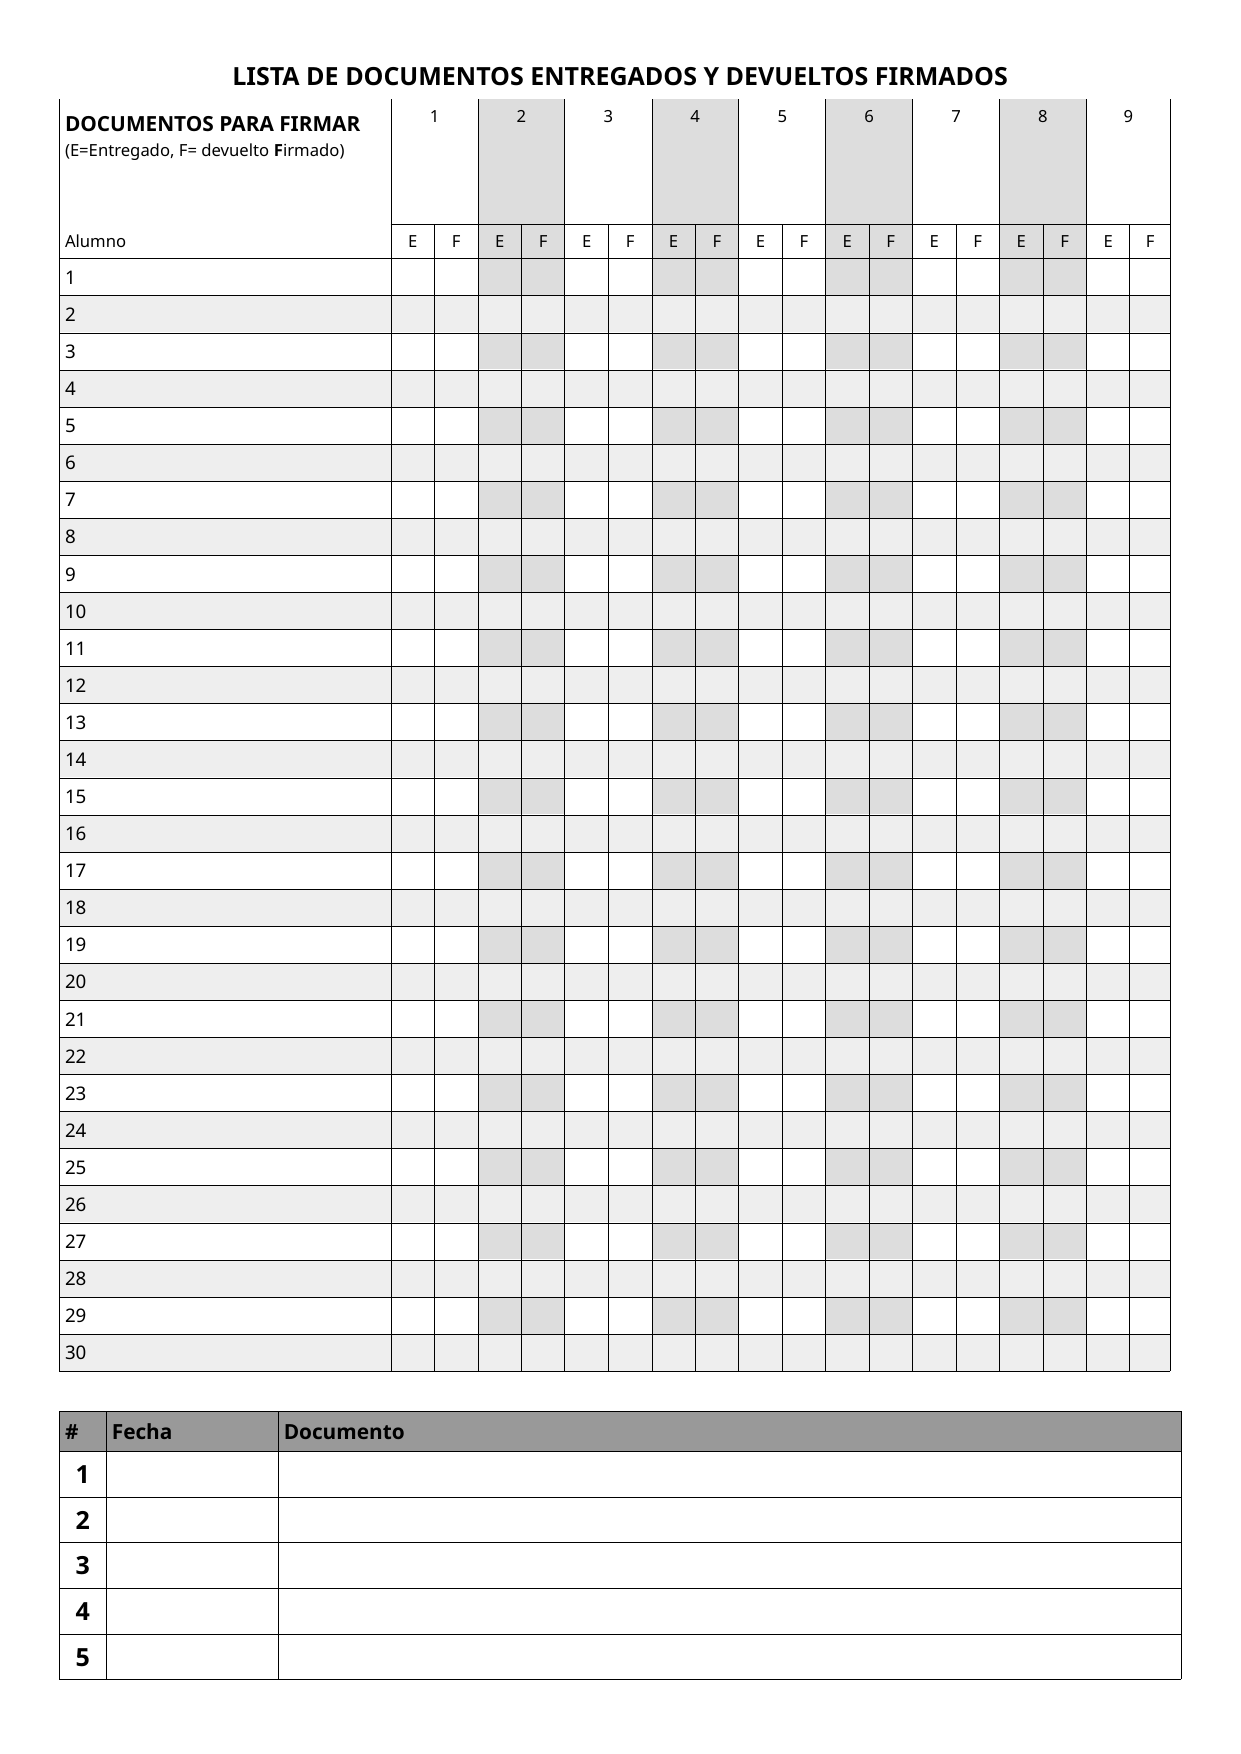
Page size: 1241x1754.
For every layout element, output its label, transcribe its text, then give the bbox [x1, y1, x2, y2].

table_cell [1000, 1298, 1043, 1334]
table_cell [1000, 1224, 1043, 1259]
table_cell [435, 667, 478, 703]
table_cell [1000, 816, 1043, 852]
table_cell [957, 1186, 999, 1222]
table_cell [870, 482, 912, 518]
table_cell [279, 1452, 1181, 1497]
table_cell [392, 556, 434, 592]
table_cell [783, 853, 825, 889]
table_cell [479, 853, 521, 889]
table_header 8 [1000, 99, 1086, 224]
table_cell [435, 1112, 478, 1148]
table_cell [826, 853, 869, 889]
table_cell [870, 1335, 912, 1371]
table_cell 9 [60, 556, 391, 592]
table_cell [870, 1075, 912, 1111]
table_cell [392, 482, 434, 518]
table_cell [522, 630, 564, 666]
table_cell [435, 890, 478, 926]
table_cell [565, 296, 608, 332]
table_cell [739, 927, 782, 963]
table_cell [739, 408, 782, 444]
table_cell 20 [60, 964, 391, 1000]
table_cell [565, 853, 608, 889]
table_cell [739, 1038, 782, 1074]
table_cell [479, 445, 521, 481]
table_cell [826, 1001, 869, 1037]
table_cell [1044, 593, 1086, 629]
table_cell [1044, 296, 1086, 332]
table_cell [1087, 816, 1129, 852]
table_cell [783, 371, 825, 407]
table_cell [826, 593, 869, 629]
table_cell [609, 741, 652, 777]
table_cell [435, 927, 478, 963]
table_cell 5 [60, 1635, 106, 1679]
table_cell [1000, 1038, 1043, 1074]
table_cell [565, 371, 608, 407]
table_cell [609, 482, 652, 518]
table_cell [435, 1298, 478, 1334]
table_cell [435, 853, 478, 889]
table_cell [870, 1112, 912, 1148]
table_cell [783, 482, 825, 518]
table_cell [957, 853, 999, 889]
table_cell [870, 296, 912, 332]
table_cell [826, 630, 869, 666]
table_cell [1130, 1335, 1170, 1371]
table_cell [565, 1149, 608, 1185]
table_cell [1130, 964, 1170, 1000]
table_cell [1044, 927, 1086, 963]
table_cell [565, 259, 608, 295]
table_cell [913, 1224, 956, 1259]
table_cell [870, 816, 912, 852]
table_cell [870, 1224, 912, 1259]
table_cell [1000, 1112, 1043, 1148]
table_cell [479, 964, 521, 1000]
table_cell [565, 741, 608, 777]
table_cell [609, 927, 652, 963]
table_cell [609, 704, 652, 740]
table_cell [609, 853, 652, 889]
table_cell 26 [60, 1186, 391, 1222]
table_cell [522, 1038, 564, 1074]
table_cell [1000, 296, 1043, 332]
table_cell [696, 1224, 738, 1259]
table_cell [479, 259, 521, 295]
table_cell 19 [60, 927, 391, 963]
table_header 9 [1087, 99, 1170, 224]
table_cell [739, 779, 782, 814]
table_cell [479, 556, 521, 592]
table_cell 29 [60, 1298, 391, 1334]
table_cell [1044, 853, 1086, 889]
table_cell [1000, 964, 1043, 1000]
table_cell [1087, 1075, 1129, 1111]
table_cell [653, 334, 695, 369]
table_cell [739, 1149, 782, 1185]
table_cell [739, 1186, 782, 1222]
table_cell [609, 1075, 652, 1111]
table_cell 17 [60, 853, 391, 889]
table_cell [696, 1261, 738, 1297]
table_cell [696, 853, 738, 889]
table_cell [435, 816, 478, 852]
table_cell [653, 853, 695, 889]
table_cell [565, 1112, 608, 1148]
table_cell [653, 408, 695, 444]
table_cell [913, 1001, 956, 1037]
table_cell [1087, 741, 1129, 777]
table_cell [696, 927, 738, 963]
table_cell [826, 1112, 869, 1148]
table_cell [1044, 816, 1086, 852]
table_cell F [870, 225, 912, 258]
table_cell [1000, 519, 1043, 555]
table_cell [696, 1186, 738, 1222]
table_cell [609, 519, 652, 555]
table_cell [1044, 741, 1086, 777]
table_cell [913, 408, 956, 444]
table_cell [522, 1075, 564, 1111]
table_cell E [1087, 225, 1129, 258]
table_cell [653, 371, 695, 407]
table_cell [1087, 556, 1129, 592]
table_cell [565, 1224, 608, 1259]
table_cell [1000, 334, 1043, 369]
table_cell [913, 741, 956, 777]
table_cell 6 [60, 445, 391, 481]
table_cell [522, 593, 564, 629]
table_cell [522, 1112, 564, 1148]
table_cell [522, 556, 564, 592]
table_cell [957, 1298, 999, 1334]
table_cell [392, 890, 434, 926]
table_cell [696, 1038, 738, 1074]
table_cell [826, 779, 869, 814]
table_cell [957, 927, 999, 963]
table_cell [653, 482, 695, 518]
table_cell [565, 927, 608, 963]
table_cell [1130, 408, 1170, 444]
table_cell [565, 1075, 608, 1111]
table_cell [609, 1335, 652, 1371]
table_cell [392, 741, 434, 777]
table_cell [870, 630, 912, 666]
table_cell [1087, 630, 1129, 666]
table_cell [522, 667, 564, 703]
table_cell [609, 816, 652, 852]
table_cell [913, 259, 956, 295]
table_cell [696, 334, 738, 369]
table_cell [957, 1335, 999, 1371]
table_cell [870, 1186, 912, 1222]
table_cell [653, 1298, 695, 1334]
table_cell [609, 1001, 652, 1037]
table_cell [696, 890, 738, 926]
table_cell F [696, 225, 738, 258]
table_cell [609, 1149, 652, 1185]
table_cell 18 [60, 890, 391, 926]
table_cell [1044, 556, 1086, 592]
table_cell [913, 519, 956, 555]
table_cell [1000, 741, 1043, 777]
table_cell [609, 1261, 652, 1297]
table_cell [913, 1075, 956, 1111]
table_cell [826, 704, 869, 740]
table_cell [435, 593, 478, 629]
table_cell [1130, 1298, 1170, 1334]
table_cell [1087, 1335, 1129, 1371]
table_cell [913, 1335, 956, 1371]
table_cell [1044, 1335, 1086, 1371]
table_cell [392, 371, 434, 407]
table_cell F [1044, 225, 1086, 258]
table_cell [392, 1261, 434, 1297]
table_cell [435, 1261, 478, 1297]
table_cell [1000, 1261, 1043, 1297]
table_cell [696, 704, 738, 740]
table_cell [435, 741, 478, 777]
table_cell [1087, 482, 1129, 518]
table_cell [826, 1186, 869, 1222]
table_cell [1000, 667, 1043, 703]
table_cell [392, 1224, 434, 1259]
table_cell [479, 1335, 521, 1371]
table_cell [783, 1186, 825, 1222]
table_cell [435, 408, 478, 444]
table_cell [1087, 667, 1129, 703]
table_cell [522, 890, 564, 926]
table_cell [870, 334, 912, 369]
table_cell [479, 1298, 521, 1334]
table_cell [696, 519, 738, 555]
table_cell [107, 1498, 278, 1542]
table_cell 4 [60, 1589, 106, 1633]
table_cell [783, 1261, 825, 1297]
table_cell [392, 1112, 434, 1148]
table_cell [479, 1001, 521, 1037]
table_cell [479, 1224, 521, 1259]
table_cell [653, 1112, 695, 1148]
table_cell [696, 741, 738, 777]
table_cell [479, 1075, 521, 1111]
table_cell 14 [60, 741, 391, 777]
table_cell [957, 1112, 999, 1148]
table_cell [1087, 334, 1129, 369]
table_cell [565, 1261, 608, 1297]
table_cell [870, 1261, 912, 1297]
table_cell [522, 1298, 564, 1334]
table_cell [522, 927, 564, 963]
table_cell [653, 1001, 695, 1037]
table_cell [565, 964, 608, 1000]
table_cell [392, 964, 434, 1000]
table_cell [957, 1224, 999, 1259]
table_header 2 [479, 99, 564, 224]
table_cell [522, 779, 564, 814]
table_cell [1130, 296, 1170, 332]
table_cell [783, 259, 825, 295]
table_cell [1044, 667, 1086, 703]
table_cell [783, 1149, 825, 1185]
table_header 7 [913, 99, 999, 224]
table_cell E [913, 225, 956, 258]
table_cell [870, 445, 912, 481]
table_cell [609, 296, 652, 332]
table_cell [1130, 1186, 1170, 1222]
table_cell [435, 964, 478, 1000]
table_cell [739, 482, 782, 518]
table_cell [565, 556, 608, 592]
table_cell [435, 1186, 478, 1222]
table_cell [739, 445, 782, 481]
table_cell [609, 593, 652, 629]
table_cell [913, 556, 956, 592]
table_cell F [435, 225, 478, 258]
table_cell [609, 667, 652, 703]
table_cell [739, 334, 782, 369]
table_cell [609, 890, 652, 926]
table_cell [435, 259, 478, 295]
table_cell [1087, 779, 1129, 814]
table_cell [565, 408, 608, 444]
table_cell [479, 408, 521, 444]
table_cell [783, 779, 825, 814]
table_cell [522, 704, 564, 740]
table_cell [392, 667, 434, 703]
table_cell [1130, 630, 1170, 666]
table_cell [913, 667, 956, 703]
table_cell [1044, 964, 1086, 1000]
table_cell [1130, 445, 1170, 481]
table_cell [826, 667, 869, 703]
table_cell [107, 1452, 278, 1497]
table_cell [696, 779, 738, 814]
table_cell [826, 296, 869, 332]
table_cell [653, 741, 695, 777]
table_cell [392, 408, 434, 444]
table_cell [739, 519, 782, 555]
table_cell [783, 1075, 825, 1111]
table_header DOCUMENTOS PARA FIRMAR (E=Entregado, F= devuelto Firmado) Alumno [60, 99, 391, 258]
table_cell [479, 1038, 521, 1074]
table_cell 2 [60, 296, 391, 332]
table_cell [870, 890, 912, 926]
table_cell [1044, 371, 1086, 407]
table_cell [913, 1186, 956, 1222]
table_cell [565, 334, 608, 369]
table_cell [739, 630, 782, 666]
table_cell [783, 816, 825, 852]
table_cell 15 [60, 779, 391, 814]
table_cell [826, 482, 869, 518]
table_cell 10 [60, 593, 391, 629]
table_cell [739, 816, 782, 852]
table_cell [870, 593, 912, 629]
table_cell [783, 556, 825, 592]
table_cell [653, 296, 695, 332]
table_cell 24 [60, 1112, 391, 1148]
table_cell [522, 296, 564, 332]
table_cell [870, 1038, 912, 1074]
table_cell [1087, 1261, 1129, 1297]
table_header 5 [739, 99, 825, 224]
table_cell [609, 259, 652, 295]
table_cell [653, 1038, 695, 1074]
table_cell [1087, 259, 1129, 295]
table_cell 28 [60, 1261, 391, 1297]
table_header Documento [279, 1412, 1181, 1451]
table_cell [1044, 1298, 1086, 1334]
table_cell [913, 334, 956, 369]
table_cell [1000, 1149, 1043, 1185]
table_cell [783, 741, 825, 777]
table_cell [870, 1298, 912, 1334]
table_cell [1130, 593, 1170, 629]
table_cell [957, 371, 999, 407]
table_cell [870, 408, 912, 444]
table_cell [957, 667, 999, 703]
table_cell [1044, 704, 1086, 740]
table_cell 8 [60, 519, 391, 555]
table_cell [739, 1261, 782, 1297]
table_header Fecha [107, 1412, 278, 1451]
table_cell [696, 445, 738, 481]
table_cell [1000, 927, 1043, 963]
table_cell [739, 964, 782, 1000]
table_cell [522, 816, 564, 852]
table_cell [739, 1335, 782, 1371]
table_cell [696, 259, 738, 295]
table_header 1 [392, 99, 478, 224]
table_cell [913, 630, 956, 666]
table_cell 27 [60, 1224, 391, 1259]
table_cell [1044, 1224, 1086, 1259]
table_cell [739, 371, 782, 407]
table_cell [783, 1038, 825, 1074]
table_cell [913, 371, 956, 407]
table_cell [107, 1543, 278, 1588]
table_cell [479, 630, 521, 666]
table_cell [653, 1186, 695, 1222]
table_cell [435, 779, 478, 814]
table_cell [1130, 927, 1170, 963]
table_cell [696, 1001, 738, 1037]
table_cell [435, 556, 478, 592]
table_cell 12 [60, 667, 391, 703]
table_cell [609, 779, 652, 814]
table_cell [609, 1224, 652, 1259]
table_cell [435, 1149, 478, 1185]
text LISTA DE DOCUMENTOS ENTREGADOS Y DEVUELTOS FIRMADOS [59, 59, 1181, 93]
table_cell [957, 1038, 999, 1074]
table_cell [392, 593, 434, 629]
table_cell E [479, 225, 521, 258]
table_cell [653, 556, 695, 592]
table_cell [609, 630, 652, 666]
table_cell [870, 556, 912, 592]
table_cell [913, 1298, 956, 1334]
table_cell [1087, 593, 1129, 629]
table_cell [1087, 408, 1129, 444]
table_header 4 [653, 99, 738, 224]
table_cell [1044, 1001, 1086, 1037]
table_cell [653, 1224, 695, 1259]
table_cell [696, 816, 738, 852]
table_cell [479, 519, 521, 555]
table_cell [957, 482, 999, 518]
table_cell E [1000, 225, 1043, 258]
table_cell [479, 371, 521, 407]
table_cell [479, 816, 521, 852]
table_cell [479, 1261, 521, 1297]
table_cell [522, 1149, 564, 1185]
table_cell [783, 296, 825, 332]
table_cell [609, 556, 652, 592]
table_cell [1044, 482, 1086, 518]
table_cell [1000, 1075, 1043, 1111]
table_cell [1044, 1075, 1086, 1111]
table_cell [870, 1001, 912, 1037]
table_cell [957, 964, 999, 1000]
table_cell [783, 334, 825, 369]
table_cell [479, 1149, 521, 1185]
table_cell [783, 667, 825, 703]
table_cell [609, 1186, 652, 1222]
table_cell [435, 296, 478, 332]
table_cell [1000, 482, 1043, 518]
table_cell [1130, 482, 1170, 518]
table_cell 2 [60, 1498, 106, 1542]
table_cell [783, 408, 825, 444]
table_cell [1130, 704, 1170, 740]
table_cell [279, 1498, 1181, 1542]
table_cell [957, 1001, 999, 1037]
table_cell [1044, 334, 1086, 369]
table_cell [957, 1149, 999, 1185]
table_cell E [826, 225, 869, 258]
table_cell 5 [60, 408, 391, 444]
table_cell [826, 556, 869, 592]
table_cell 11 [60, 630, 391, 666]
table_cell [913, 1149, 956, 1185]
table_cell [435, 334, 478, 369]
table_cell [1130, 853, 1170, 889]
table_cell [739, 1298, 782, 1334]
table_cell [565, 890, 608, 926]
table_cell [696, 1149, 738, 1185]
table_header # [60, 1412, 106, 1451]
table_cell [1130, 519, 1170, 555]
table_cell [1130, 890, 1170, 926]
table_cell [739, 667, 782, 703]
table_cell [1130, 556, 1170, 592]
table_cell [1000, 445, 1043, 481]
table_cell [1000, 1186, 1043, 1222]
table_cell [696, 667, 738, 703]
table_cell [1044, 1038, 1086, 1074]
table_cell [1000, 853, 1043, 889]
table_cell [653, 816, 695, 852]
table_cell [435, 1335, 478, 1371]
table_cell [1044, 1186, 1086, 1222]
table_cell [107, 1635, 278, 1679]
table_cell [1087, 1001, 1129, 1037]
table_cell [653, 890, 695, 926]
table_cell [1044, 630, 1086, 666]
table_cell [1130, 1261, 1170, 1297]
table_cell [1130, 334, 1170, 369]
table_cell [522, 741, 564, 777]
table_cell 21 [60, 1001, 391, 1037]
table_cell [522, 519, 564, 555]
table_cell [392, 853, 434, 889]
table_cell [957, 296, 999, 332]
table_cell [522, 1335, 564, 1371]
table_cell [870, 853, 912, 889]
table_cell [826, 1298, 869, 1334]
table_cell [435, 482, 478, 518]
table_cell [1130, 1075, 1170, 1111]
table_cell [696, 630, 738, 666]
table_cell [783, 1335, 825, 1371]
table_cell [1000, 593, 1043, 629]
table_cell [957, 816, 999, 852]
table_cell [1130, 1001, 1170, 1037]
table_cell [392, 704, 434, 740]
table_cell [653, 667, 695, 703]
table_cell [783, 927, 825, 963]
table_cell [522, 1186, 564, 1222]
table_cell [957, 890, 999, 926]
table_cell [739, 890, 782, 926]
table_cell [565, 593, 608, 629]
table_cell [913, 927, 956, 963]
table_cell 3 [60, 1543, 106, 1588]
table_cell [653, 964, 695, 1000]
table_cell [1000, 1335, 1043, 1371]
table_cell [392, 927, 434, 963]
table_cell [609, 334, 652, 369]
table_cell 4 [60, 371, 391, 407]
table_cell [522, 853, 564, 889]
table_cell [696, 296, 738, 332]
table_cell F [783, 225, 825, 258]
table_cell [522, 334, 564, 369]
table_cell [479, 296, 521, 332]
table_cell [392, 296, 434, 332]
table_cell [739, 296, 782, 332]
table_cell [913, 779, 956, 814]
table_cell [957, 779, 999, 814]
table_cell 3 [60, 334, 391, 369]
table_cell 30 [60, 1335, 391, 1371]
table_cell [1087, 1149, 1129, 1185]
table_cell [957, 334, 999, 369]
table_cell F [1130, 225, 1170, 258]
table_cell [479, 704, 521, 740]
table_cell E [653, 225, 695, 258]
table_cell [609, 371, 652, 407]
table_cell [1130, 259, 1170, 295]
table_cell 22 [60, 1038, 391, 1074]
table_cell [1000, 890, 1043, 926]
table_cell [957, 556, 999, 592]
table_cell [739, 1075, 782, 1111]
table_cell [696, 1075, 738, 1111]
table_cell [279, 1543, 1181, 1588]
table_cell [653, 1149, 695, 1185]
table_cell [565, 1335, 608, 1371]
table_cell [913, 445, 956, 481]
table_cell [522, 964, 564, 1000]
table_cell [870, 371, 912, 407]
table_cell [392, 519, 434, 555]
table_cell [696, 556, 738, 592]
table_cell [783, 445, 825, 481]
table_cell [826, 1224, 869, 1259]
table_cell [1044, 445, 1086, 481]
table_cell [1130, 371, 1170, 407]
table_cell [957, 1261, 999, 1297]
table_cell [783, 704, 825, 740]
table_cell [565, 1186, 608, 1222]
table_cell [913, 593, 956, 629]
table_cell [1130, 1149, 1170, 1185]
table_cell [279, 1635, 1181, 1679]
table_cell [1087, 371, 1129, 407]
table_cell [826, 371, 869, 407]
table_cell [392, 779, 434, 814]
table_cell [1087, 890, 1129, 926]
table_cell E [565, 225, 608, 258]
table_header 6 [826, 99, 912, 224]
table_cell [696, 964, 738, 1000]
table_cell [1044, 779, 1086, 814]
table_cell [435, 630, 478, 666]
table_cell [479, 779, 521, 814]
table_cell [913, 964, 956, 1000]
table_cell [739, 1001, 782, 1037]
table_cell [826, 1038, 869, 1074]
table_cell [696, 1335, 738, 1371]
table_cell [1044, 259, 1086, 295]
table_cell [565, 704, 608, 740]
table_cell [870, 259, 912, 295]
table_cell [392, 1298, 434, 1334]
table_cell [870, 779, 912, 814]
table_cell [392, 1186, 434, 1222]
table_cell [392, 816, 434, 852]
table_cell [913, 704, 956, 740]
table_cell [522, 1261, 564, 1297]
table_cell [739, 259, 782, 295]
table_cell [653, 445, 695, 481]
table_cell [1087, 296, 1129, 332]
table_cell [957, 741, 999, 777]
table_cell [392, 1001, 434, 1037]
table_cell [696, 408, 738, 444]
table_cell [392, 445, 434, 481]
table_cell [565, 1038, 608, 1074]
table_cell [783, 519, 825, 555]
table_cell [479, 890, 521, 926]
table_cell [653, 927, 695, 963]
table_cell [1044, 1261, 1086, 1297]
table_cell [913, 1261, 956, 1297]
table_cell [1087, 1038, 1129, 1074]
table_cell [826, 519, 869, 555]
table_cell [1000, 1001, 1043, 1037]
table_cell [1000, 630, 1043, 666]
table_cell [696, 371, 738, 407]
table_cell [696, 1112, 738, 1148]
table_cell [565, 1001, 608, 1037]
table_cell [783, 1112, 825, 1148]
table_cell [870, 667, 912, 703]
table_cell [957, 1075, 999, 1111]
table_cell [522, 445, 564, 481]
table_cell [392, 259, 434, 295]
table_cell [435, 519, 478, 555]
table_cell [957, 593, 999, 629]
table_cell [479, 741, 521, 777]
table_cell [522, 371, 564, 407]
table_cell [957, 445, 999, 481]
table_cell [957, 259, 999, 295]
table_cell [1000, 779, 1043, 814]
table_cell [1087, 964, 1129, 1000]
table_cell [609, 408, 652, 444]
table_cell 23 [60, 1075, 391, 1111]
table_cell [826, 259, 869, 295]
table_cell [479, 667, 521, 703]
table_cell [1087, 1298, 1129, 1334]
table_cell [826, 408, 869, 444]
table_cell [392, 1038, 434, 1074]
table_cell [609, 1038, 652, 1074]
table_cell [565, 667, 608, 703]
table_cell [565, 779, 608, 814]
table_cell [653, 630, 695, 666]
table_cell [1000, 704, 1043, 740]
table_cell [653, 779, 695, 814]
table_cell [435, 1038, 478, 1074]
table_cell [913, 296, 956, 332]
table_cell [522, 1224, 564, 1259]
table_cell [783, 890, 825, 926]
table_cell [1087, 519, 1129, 555]
table_cell [392, 1149, 434, 1185]
table_cell [435, 1224, 478, 1259]
table_cell 7 [60, 482, 391, 518]
table_cell [435, 704, 478, 740]
table_cell [479, 593, 521, 629]
table_cell [522, 259, 564, 295]
table_cell [1044, 890, 1086, 926]
table_cell [913, 853, 956, 889]
table_cell [435, 1001, 478, 1037]
table_cell [1044, 519, 1086, 555]
table_cell [739, 704, 782, 740]
table_cell [826, 1261, 869, 1297]
table_cell [653, 259, 695, 295]
table_cell [435, 1075, 478, 1111]
table_cell [565, 482, 608, 518]
table_cell [783, 1298, 825, 1334]
table_cell [609, 1298, 652, 1334]
table_cell [913, 816, 956, 852]
table_cell [870, 927, 912, 963]
table_cell [522, 408, 564, 444]
table_cell [392, 1075, 434, 1111]
table_cell [1087, 927, 1129, 963]
table_cell [739, 593, 782, 629]
table_cell [783, 964, 825, 1000]
table_cell [1044, 1149, 1086, 1185]
table_cell [870, 1149, 912, 1185]
table_cell [565, 1298, 608, 1334]
table_cell [957, 704, 999, 740]
table_cell [783, 1001, 825, 1037]
table_cell [826, 964, 869, 1000]
table_cell [696, 1298, 738, 1334]
table_cell 25 [60, 1149, 391, 1185]
table_cell [1130, 1224, 1170, 1259]
table_cell [479, 927, 521, 963]
table_cell [565, 445, 608, 481]
table_cell [739, 853, 782, 889]
table_cell [783, 1224, 825, 1259]
table_cell [1000, 371, 1043, 407]
table_cell [392, 630, 434, 666]
table_cell 1 [60, 259, 391, 295]
table_cell [107, 1589, 278, 1633]
table_cell [1087, 1186, 1129, 1222]
table_cell [696, 482, 738, 518]
table_cell [826, 1335, 869, 1371]
table_cell [826, 741, 869, 777]
table_cell 16 [60, 816, 391, 852]
table_cell [1130, 667, 1170, 703]
table_cell [1130, 816, 1170, 852]
table_cell [1130, 779, 1170, 814]
table_cell [1044, 1112, 1086, 1148]
table_cell [870, 704, 912, 740]
table_cell 1 [60, 1452, 106, 1497]
table_cell F [609, 225, 652, 258]
table_cell [392, 334, 434, 369]
table_cell [826, 1149, 869, 1185]
table_cell [826, 334, 869, 369]
table_cell [957, 408, 999, 444]
table_cell [957, 630, 999, 666]
table_cell [1130, 741, 1170, 777]
table_cell [913, 890, 956, 926]
table_cell [392, 1335, 434, 1371]
table_cell [739, 556, 782, 592]
table_cell [435, 371, 478, 407]
table_cell [653, 704, 695, 740]
table_cell [1087, 704, 1129, 740]
table_cell [870, 964, 912, 1000]
table_cell [913, 482, 956, 518]
table_cell [653, 593, 695, 629]
table_cell [653, 1261, 695, 1297]
table_cell [1000, 556, 1043, 592]
table_cell [1000, 259, 1043, 295]
table_cell E [392, 225, 434, 258]
table_cell F [957, 225, 999, 258]
table_cell [783, 630, 825, 666]
table_cell [783, 593, 825, 629]
table_cell [1087, 1224, 1129, 1259]
table_cell [565, 519, 608, 555]
table_cell [826, 927, 869, 963]
table_cell [696, 593, 738, 629]
table_cell [479, 482, 521, 518]
table_cell [609, 964, 652, 1000]
table_cell 13 [60, 704, 391, 740]
table_cell [1130, 1112, 1170, 1148]
table_cell [653, 519, 695, 555]
table_cell E [739, 225, 782, 258]
table_cell [1000, 408, 1043, 444]
table_cell [1087, 1112, 1129, 1148]
table_cell [913, 1112, 956, 1148]
table_cell [609, 1112, 652, 1148]
table_cell [609, 445, 652, 481]
table_cell [435, 445, 478, 481]
table_cell [1130, 1038, 1170, 1074]
table_cell [870, 741, 912, 777]
table_cell [739, 1224, 782, 1259]
table_cell [870, 519, 912, 555]
table_cell [826, 445, 869, 481]
table_cell [522, 1001, 564, 1037]
table_header 3 [565, 99, 652, 224]
table_cell [1087, 853, 1129, 889]
table_cell [279, 1589, 1181, 1633]
table_cell [739, 1112, 782, 1148]
table_cell [653, 1075, 695, 1111]
table_cell [957, 519, 999, 555]
table_cell [1087, 445, 1129, 481]
table_cell [1044, 408, 1086, 444]
table_cell [479, 1112, 521, 1148]
table_cell [565, 816, 608, 852]
table_cell [653, 1335, 695, 1371]
table_cell [913, 1038, 956, 1074]
table_cell [522, 482, 564, 518]
table_cell [479, 1186, 521, 1222]
table_cell [826, 1075, 869, 1111]
table_cell [826, 816, 869, 852]
table_cell [479, 334, 521, 369]
table_cell [826, 890, 869, 926]
table_cell [739, 741, 782, 777]
table_cell F [522, 225, 564, 258]
table_cell [565, 630, 608, 666]
